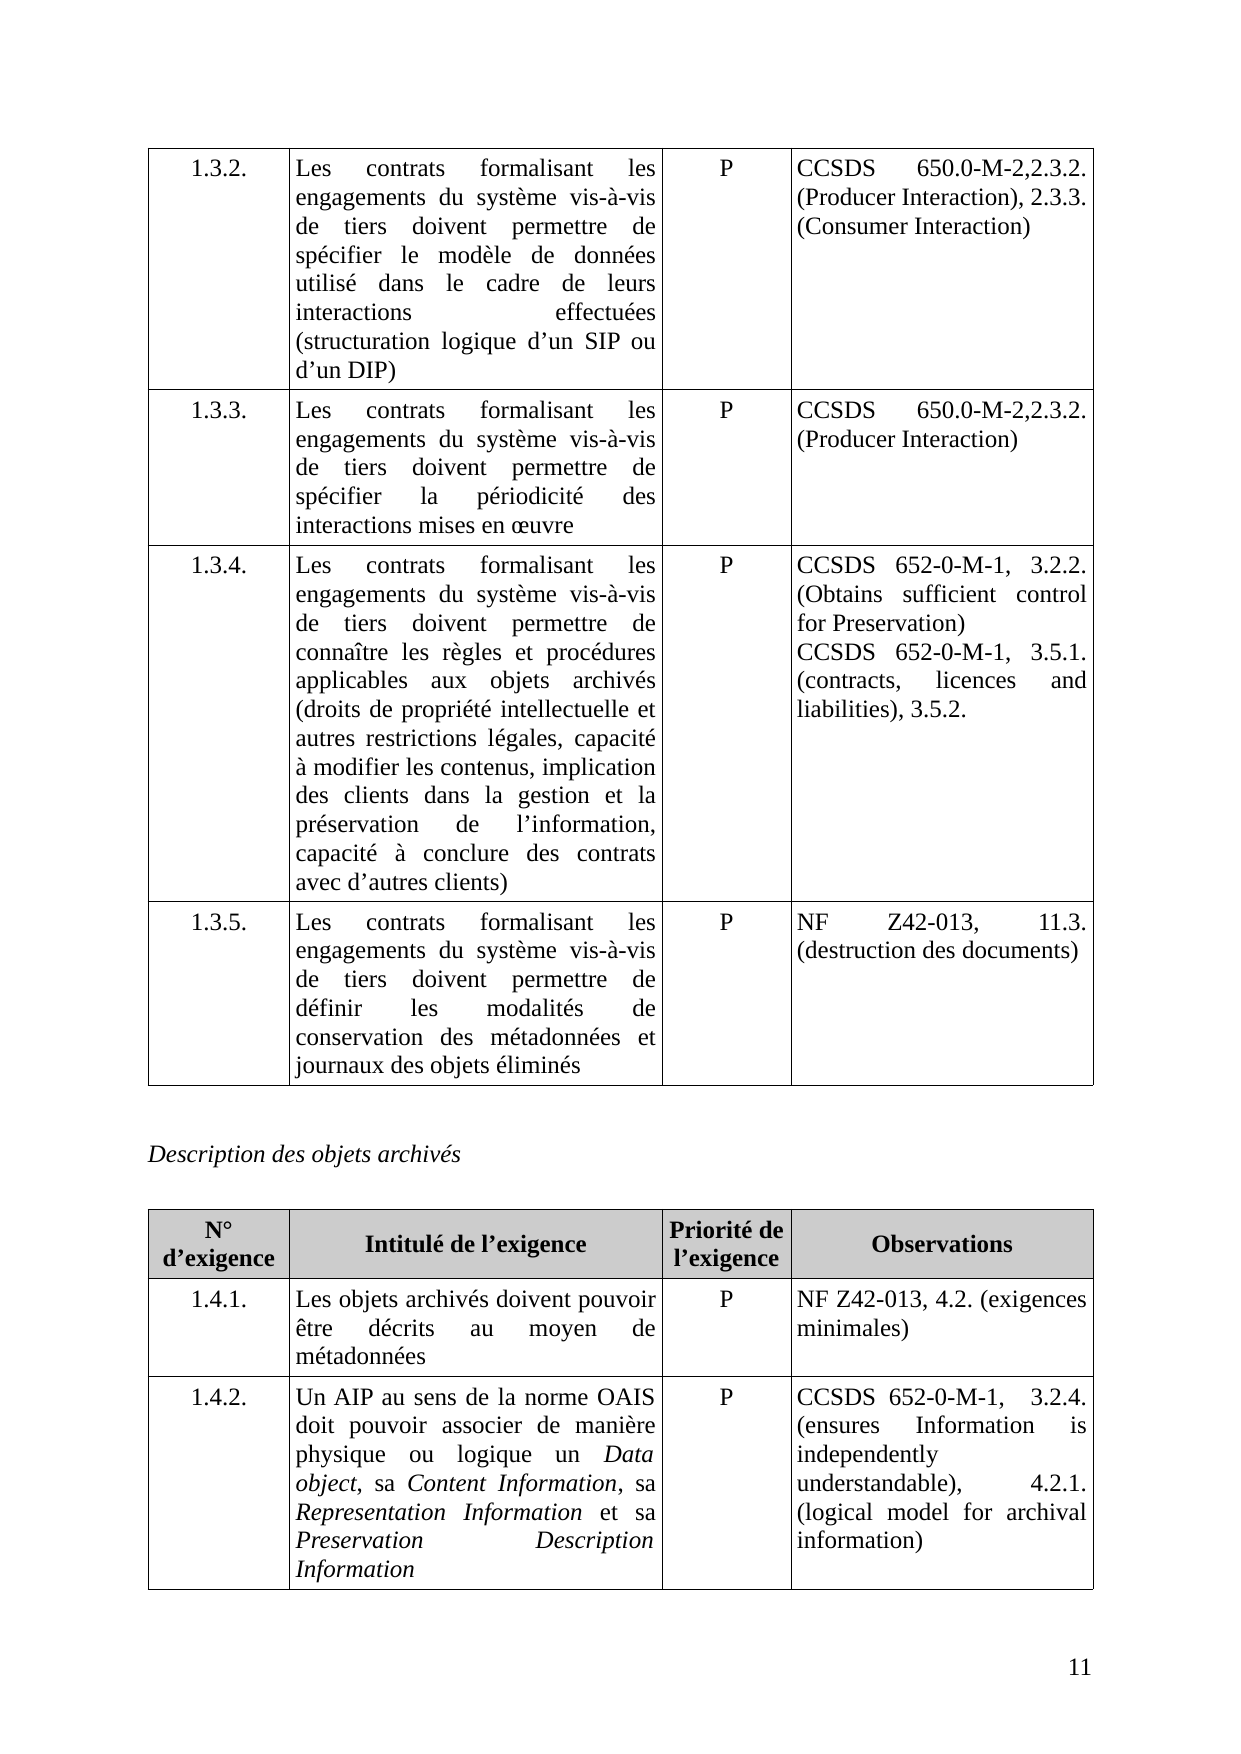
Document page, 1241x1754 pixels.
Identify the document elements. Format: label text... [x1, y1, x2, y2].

table_cell CCSDS 652-0-M-1, 3.2.2. (Obtains sufficient control for Preservation) CCSDS 652-0-M-1, 3.5.1. (contracts, licences and liabilities), 3.5.2. [792, 546, 1093, 901]
table_cell P [663, 1279, 791, 1376]
table_header Priorité de l’exigence [663, 1210, 791, 1278]
table_cell CCSDS 652-0-M-1, 3.2.4. (ensures Information is independently understandable), 4.2.1. (logical model for archival information) [792, 1377, 1093, 1589]
table_cell Les objets archivés doivent pouvoir être décrits au moyen de métadonnées [290, 1279, 662, 1376]
table_cell CCSDS 650.0-M-2,2.3.2. (Producer Interaction) [792, 390, 1093, 544]
table_cell 1.3.5. [149, 902, 289, 1085]
table_cell Les contrats formalisant les engagements du système vis-à-vis de tiers doivent permettre de spécifier la périodicité des interactions mises en œuvre [290, 390, 662, 544]
table_cell CCSDS 650.0-M-2,2.3.2. (Producer Interaction), 2.3.3. (Consumer Interaction) [792, 149, 1093, 389]
table_cell P [663, 149, 791, 389]
table_cell Un AIP au sens de la norme OAIS doit pouvoir associer de manière physique ou logique un Data object, sa Content Information, sa Representation Information et sa Preservation Description Information [290, 1377, 662, 1589]
table_cell 1.4.1. [149, 1279, 289, 1376]
table_cell P [663, 390, 791, 544]
table_cell NF Z42-013, 11.3. (destruction des documents) [792, 902, 1093, 1085]
table_header Intitulé de l’exigence [290, 1210, 662, 1278]
table_cell NF Z42-013, 4.2. (exigences minimales) [792, 1279, 1093, 1376]
table_cell Les contrats formalisant les engagements du système vis-à-vis de tiers doivent permettre de définir les modalités de conservation des métadonnées et journaux des objets éliminés [290, 902, 662, 1085]
table_cell 1.3.4. [149, 546, 289, 901]
table_cell P [663, 902, 791, 1085]
table_header Observations [792, 1210, 1093, 1278]
table_cell Les contrats formalisant les engagements du système vis-à-vis de tiers doivent permettre de spécifier le modèle de données utilisé dans le cadre de leurs interactions effectuées (structuration logique d’un SIP ou d’un DIP) [290, 149, 662, 389]
table_cell Les contrats formalisant les engagements du système vis-à-vis de tiers doivent permettre de connaître les règles et procédures applicables aux objets archivés (droits de propriété intellectuelle et autres restrictions légales, capacité à modifier les contenus, implication des clients dans la gestion et la préservation de l’information, capacité à conclure des contrats avec d’autres clients) [290, 546, 662, 901]
table_cell 1.4.2. [149, 1377, 289, 1589]
table_cell 1.3.2. [149, 149, 289, 389]
table_cell P [663, 1377, 791, 1589]
subtitle Description des objets archivés [148, 1139, 1093, 1168]
table_cell 1.3.3. [149, 390, 289, 544]
table_cell P [663, 546, 791, 901]
table_header N° d’exigence [149, 1210, 289, 1278]
